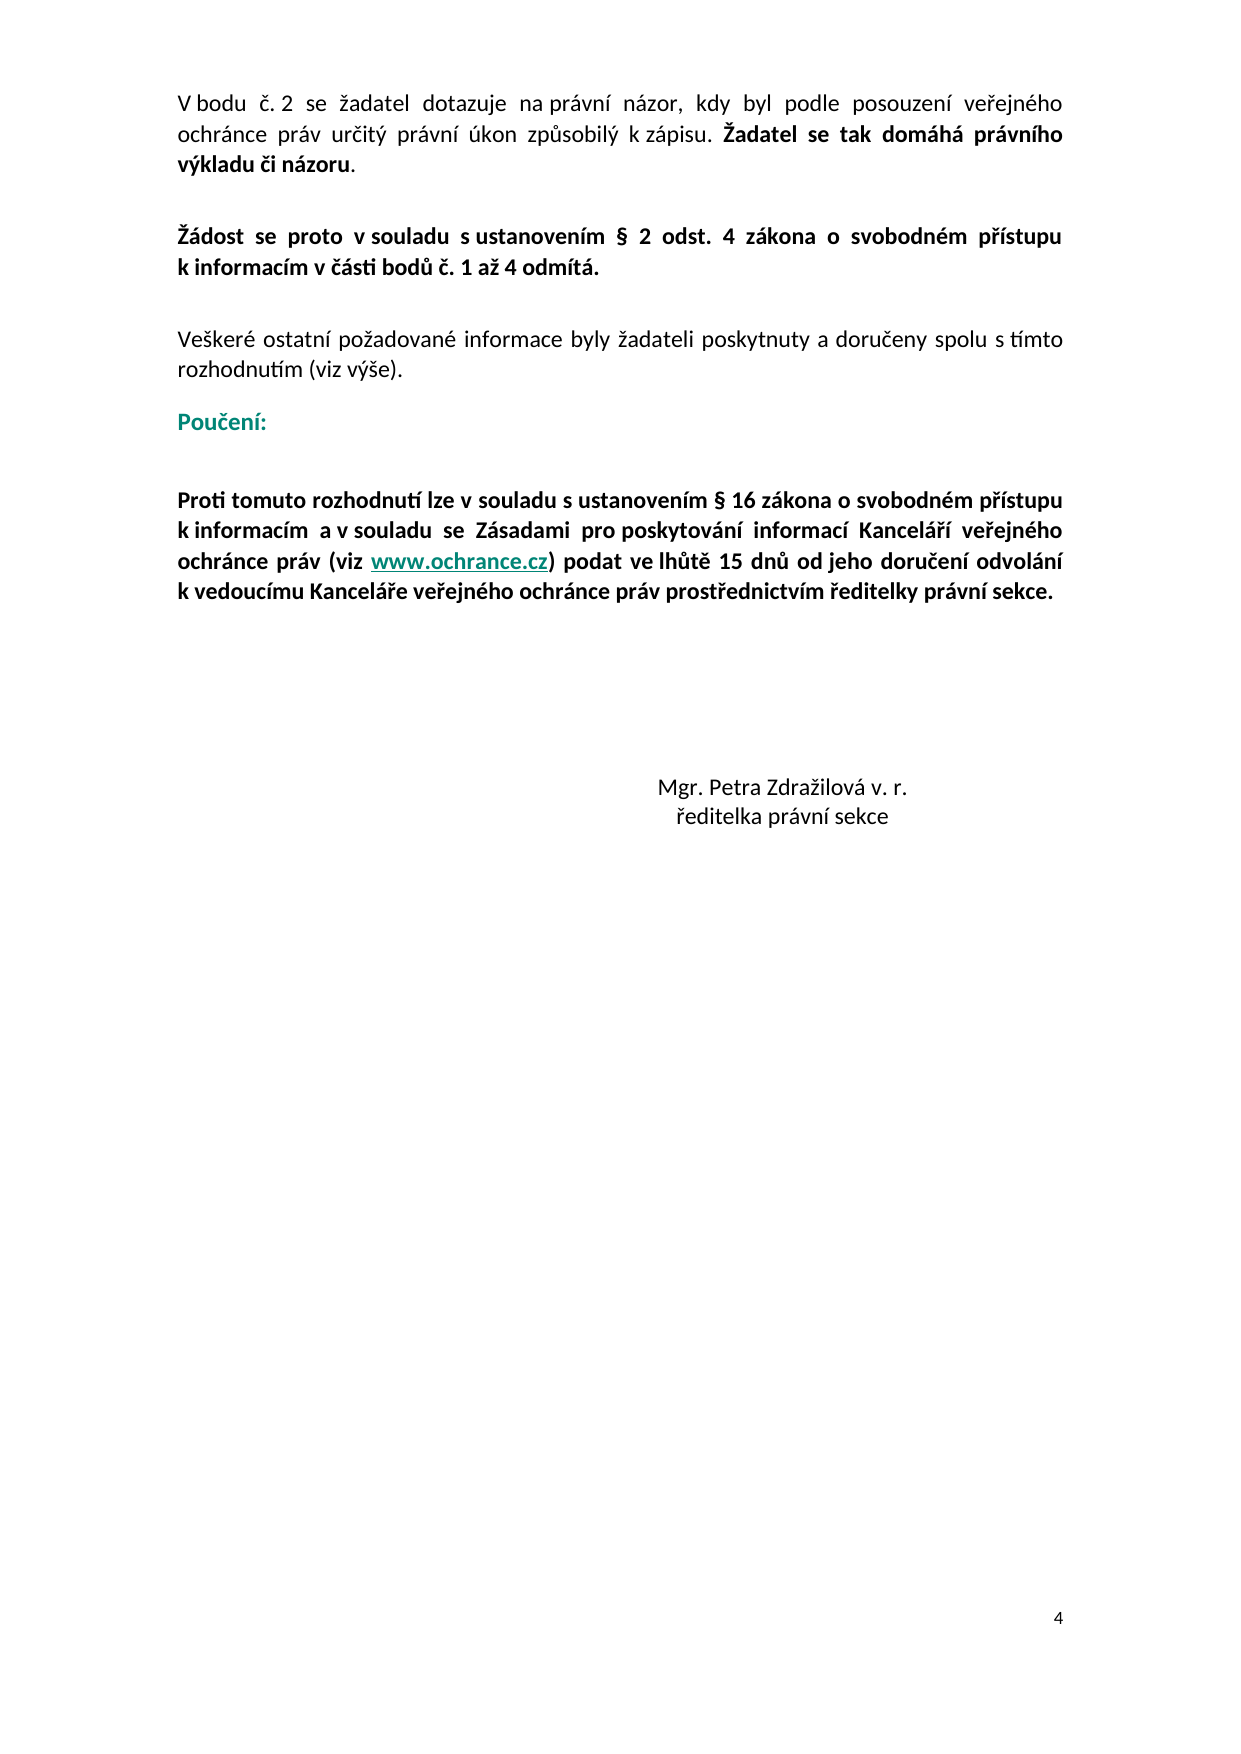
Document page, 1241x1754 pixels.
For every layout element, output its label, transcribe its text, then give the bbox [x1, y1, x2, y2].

text V bodu č. 2 se žadatel dotazuje na právní názor, kdy byl podle posouzení veřejného ochránce práv určitý právní úkon způsobilý k zápisu. Žadatel se tak domáhá právního výkladu či názoru. [177, 88, 1063, 179]
text Žádost se proto v souladu s ustanovením § 2 odst. 4 zákona o svobodném přístupu k informacím v části bodů č. 1 až 4 odmítá. [177, 221, 1063, 281]
subtitle Poučení: [177, 406, 1063, 436]
text Mgr. Petra Zdražilová v. r. [502, 772, 1063, 801]
text Veškeré ostatní požadované informace byly žadateli poskytnuty a doručeny spolu s tímto rozhodnutím (viz výše). [177, 324, 1063, 384]
text ředitelka právní sekce [502, 801, 1063, 830]
text Proti tomuto rozhodnutí lze v souladu s ustanovením § 16 zákona o svobodném přístupu k informacím a v souladu se Zásadami pro poskytování informací Kanceláří veřejného ochránce práv (viz www.ochrance.cz) podat ve lhůtě 15 dnů od jeho doručení odvolání k vedoucímu Kanceláře veřejného ochránce práv prostřednictvím ředitelky právní sekce. [177, 485, 1063, 606]
